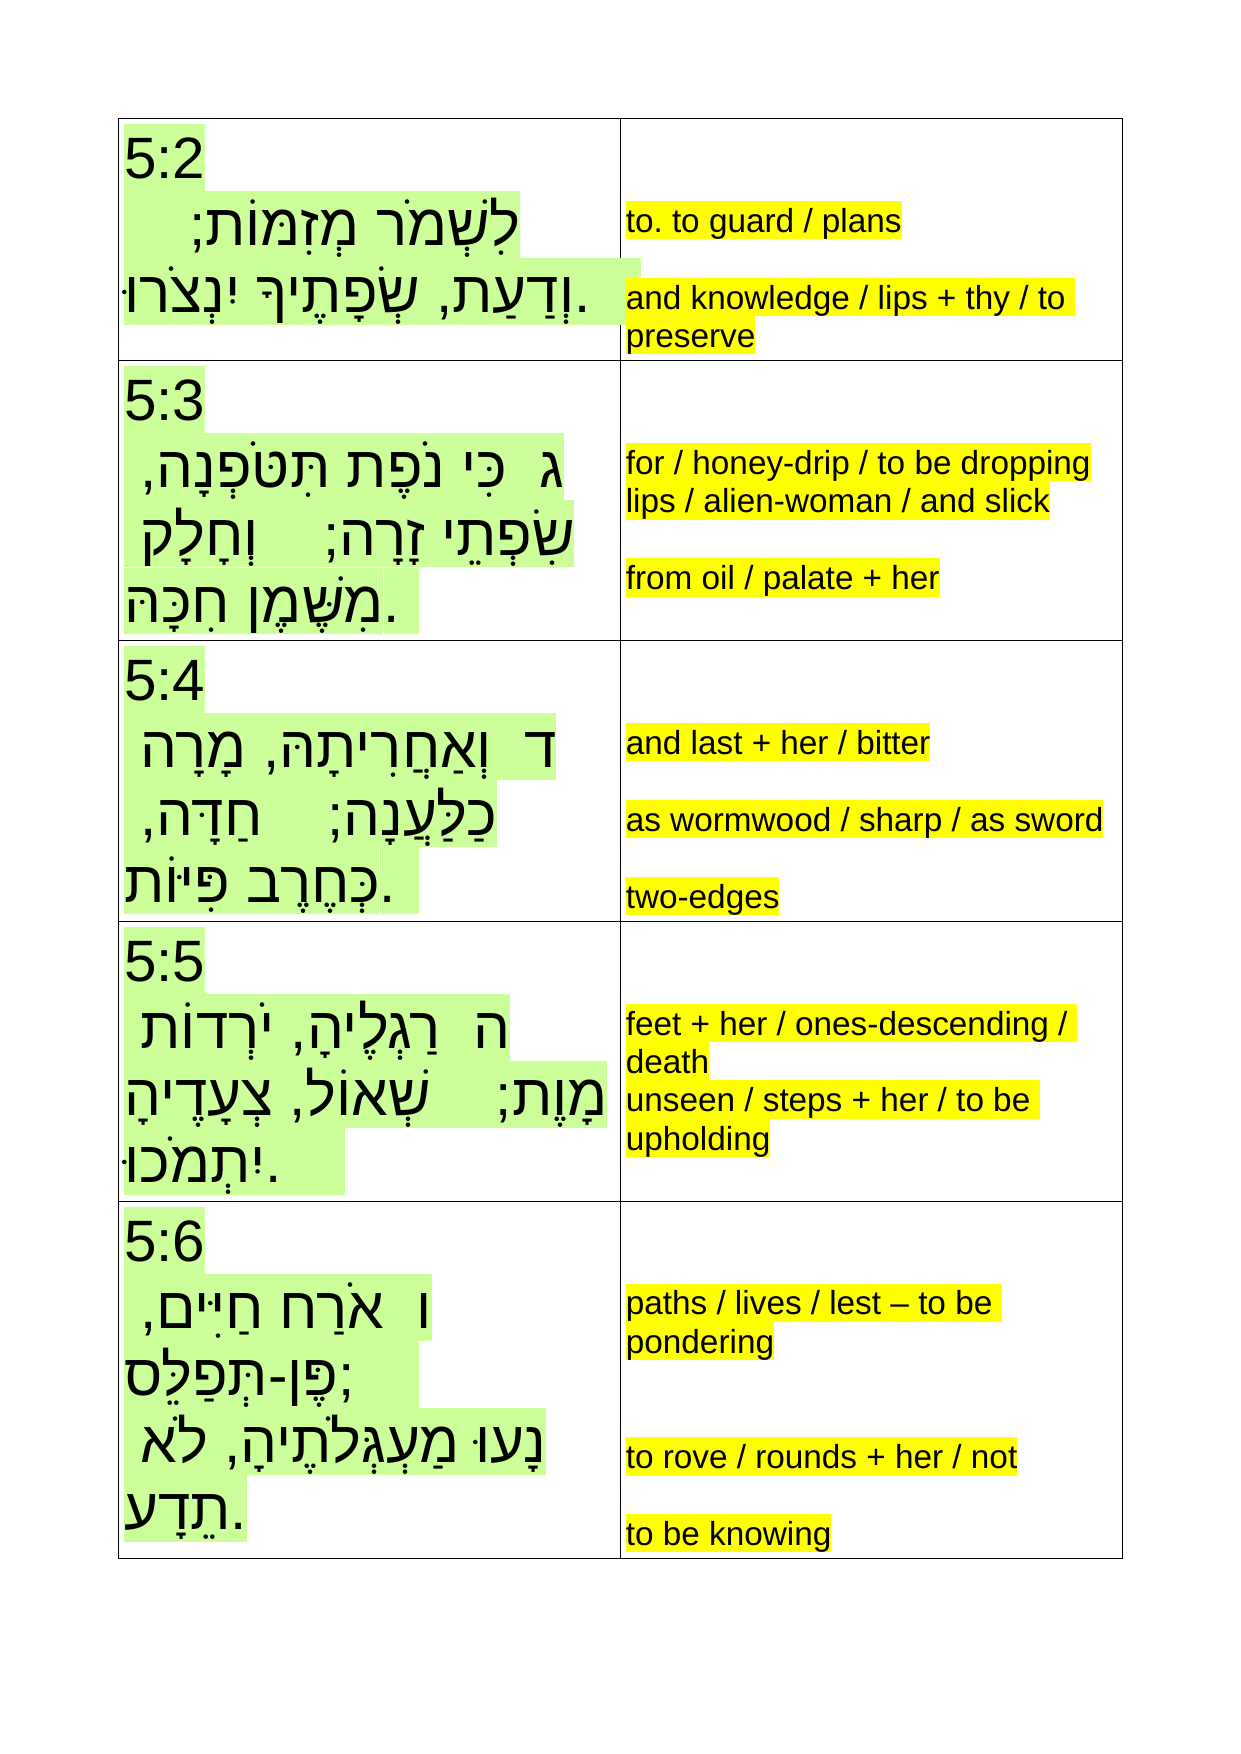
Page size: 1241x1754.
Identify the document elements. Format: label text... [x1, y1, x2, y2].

table_cell 5:4 ד וְאַחֲרִיתָהּ, מָרָה כַלַּעֲנָה; חַדָּה, כְּחֶרֶב פִּיּוֹת. [119, 641, 620, 921]
table_cell to. to guard / plans and knowledge / lips + thy / to preserve [621, 119, 1122, 360]
table_cell paths / lives / lest – to be pondering to rove / rounds + her / not to be knowing [621, 1202, 1122, 1558]
table_cell 5:6 ו אֹרַח חַיִּים, פֶּן-תְּפַלֵּס; נָעוּ מַעְגְּלֹתֶיהָ, לֹא תֵדָע. [119, 1202, 620, 1558]
table_cell and last + her / bitter as wormwood / sharp / as sword two-edges [621, 641, 1122, 921]
table_cell 5:3 ג כִּי נֹפֶת תִּטֹּפְנָה, שִׂפְתֵי זָרָה; וְחָלָק מִשֶּׁמֶן חִכָּהּ. [119, 361, 620, 640]
table_cell 5:2 לִשְׁמֹר מְזִמּוֹת; וְדַעַת, שְׂפָתֶיךָ יִנְצֹרוּ. [119, 119, 620, 360]
table_cell for / honey-drip / to be dropping lips / alien-woman / and slick from oil / palate + her [621, 361, 1122, 640]
table_cell feet + her / ones-descending / death unseen / steps + her / to be upholding [621, 922, 1122, 1201]
table_cell 5:5 ה רַגְלֶיהָ, יֹרְדוֹת מָוֶת; שְׁאוֹל, צְעָדֶיהָ יִתְמֹכוּ. [119, 922, 620, 1201]
